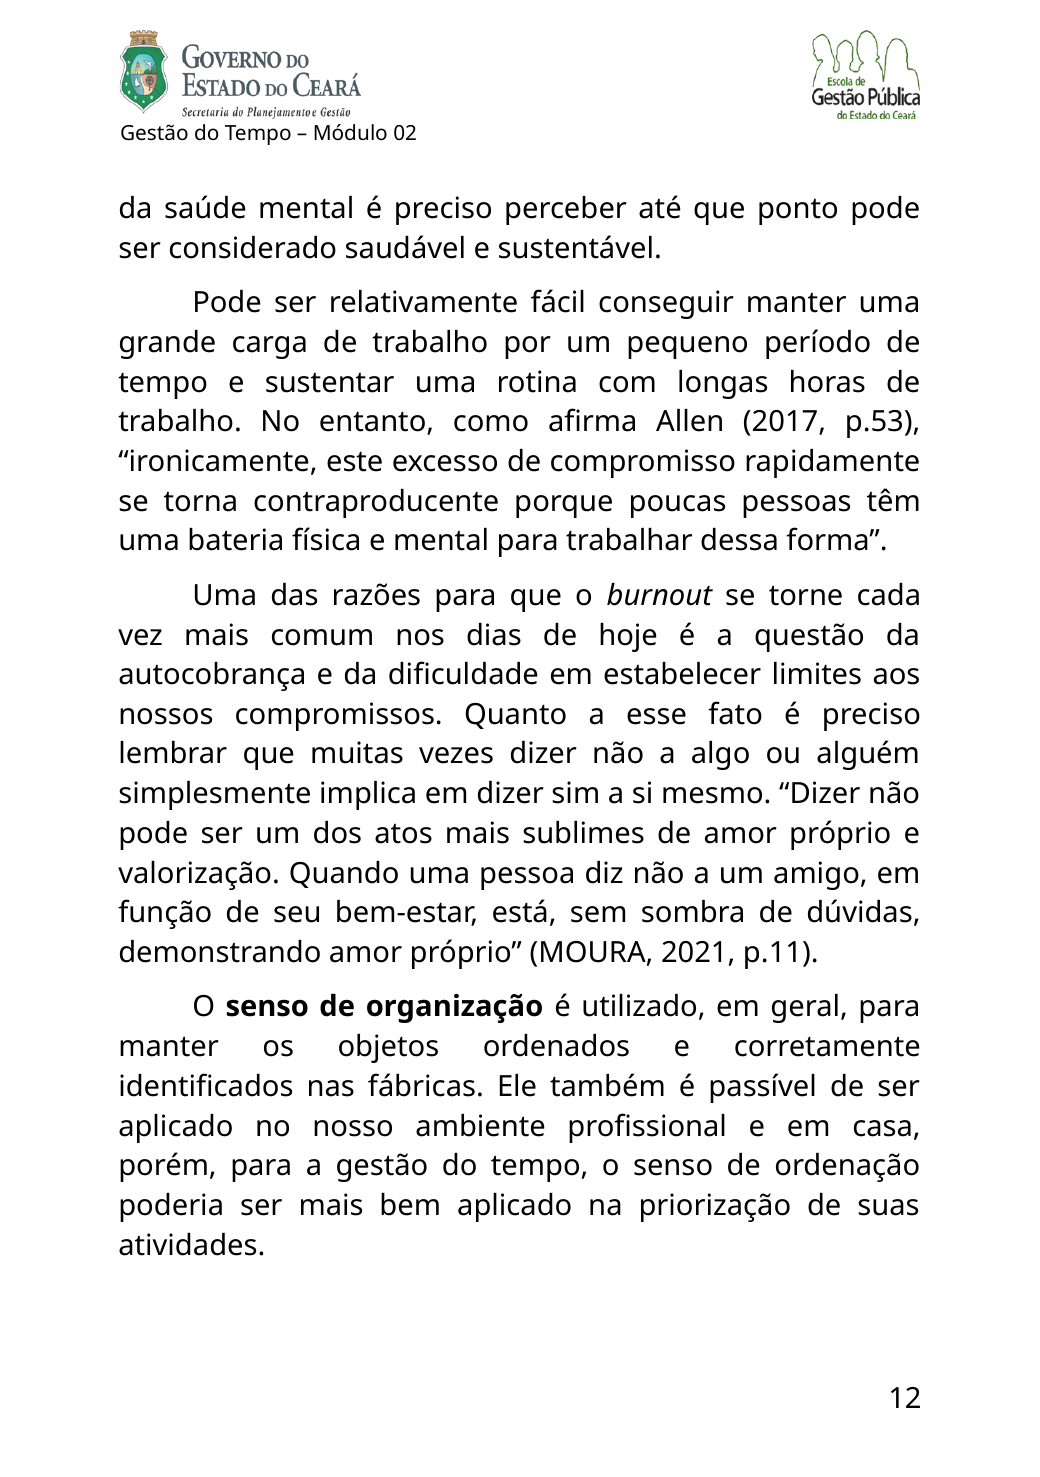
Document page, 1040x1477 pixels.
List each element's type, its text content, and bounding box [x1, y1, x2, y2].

text da saúde mental é preciso perceber até que ponto pode ser considerado saudável e sustentável. [118, 187, 921, 267]
text Pode ser relativamente fácil conseguir manter uma grande carga de trabalho por um pequeno período de tempo e sustentar uma rotina com longas horas de trabalho. No entanto, como afirma Allen (2017, p.53), “ironicamente, este excesso de compromisso rapidamente se torna contraproducente porque poucas pessoas têm uma bateria física e mental para trabalhar dessa forma”. [118, 281, 921, 559]
text O senso de organização é utilizado, em geral, para manter os objetos ordenados e corretamente identificados nas fábricas. Ele também é passível de ser aplicado no nosso ambiente profissional e em casa, porém, para a gestão do tempo, o senso de ordenação poderia ser mais bem aplicado na priorização de suas atividades. [118, 986, 921, 1263]
text Uma das razões para que o burnout se torne cada vez mais comum nos dias de hoje é a questão da autocobrança e da dificuldade em estabelecer limites aos nossos compromissos. Quanto a esse fato é preciso lembrar que muitas vezes dizer não a algo ou alguém simplesmente implica em dizer sim a si mesmo. “Dizer não pode ser um dos atos mais sublimes de amor próprio e valorização. Quando uma pessoa diz não a um amigo, em função de seu bem-estar, está, sem sombra de dúvidas, demonstrando amor próprio” (MOURA, 2021, p.11). [118, 574, 921, 971]
picture [119, 30, 920, 119]
